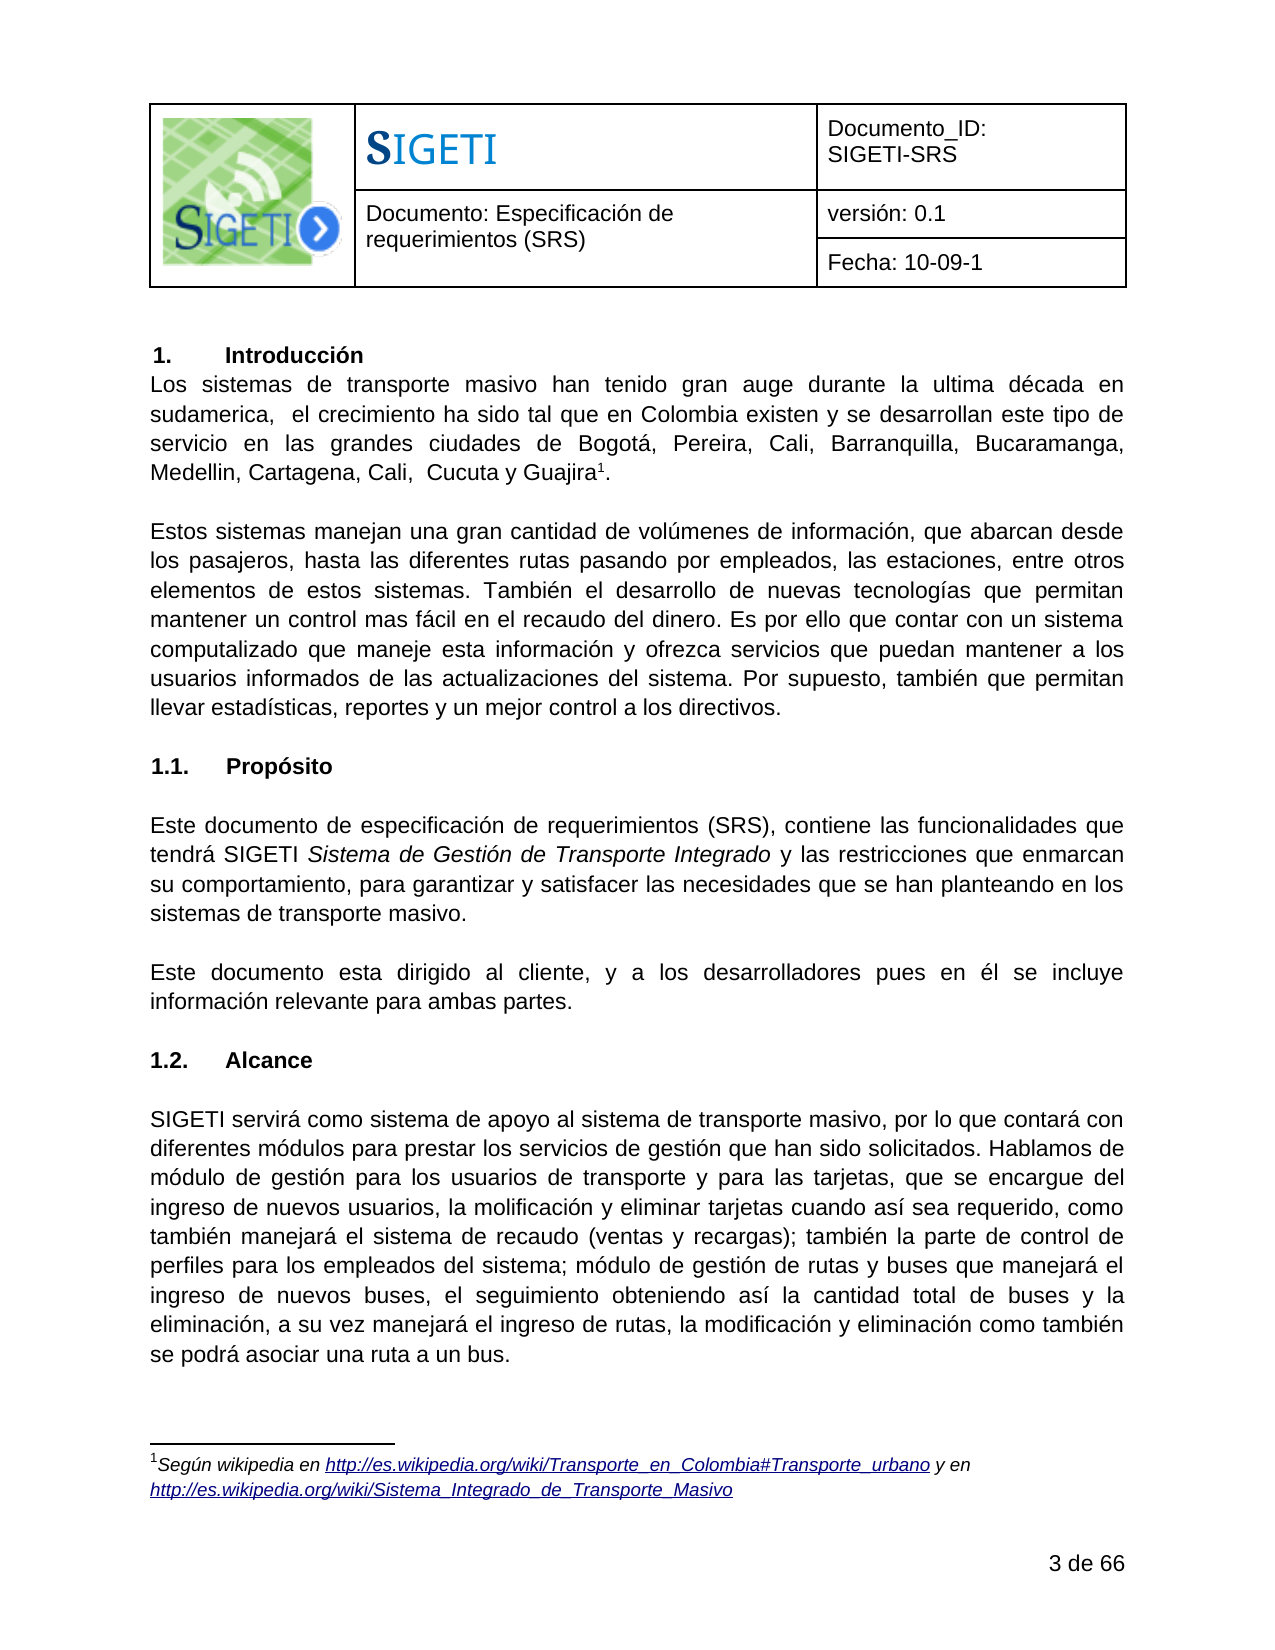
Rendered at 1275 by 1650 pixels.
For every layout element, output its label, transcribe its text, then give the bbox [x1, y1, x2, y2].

text Los sistemas de transporte masivo han tenido gran auge durante la ultima década en sudamerica, el crecimiento ha sido tal que en Colombia existen y se desarrollan este tipo de servicio en las grandes ciudades de Bogotá, Pereira, Cali, Barranquilla, Bucaramanga, Medellin, Cartagena, Cali, Cucuta y Guajira. [150, 372, 1125, 486]
picture [162, 118, 343, 266]
text Este documento de especificación de requerimientos (SRS), contiene las funcionalidades que tendrá SIGETI Sistema de Gestión de Transporte Integrado y las restricciones que enmarcan su comportamiento, para garantizar y satisfacer las necesidades que se han planteando en los sistemas de transporte masivo. [150, 813, 1125, 926]
text Estos sistemas manejan una gran cantidad de volúmenes de información, que abarcan desde los pasajeros, hasta las diferentes rutas pasando por empleados, las estaciones, entre otros elementos de estos sistemas. También el desarrollo de nuevas tecnologías que permitan mantener un control mas fácil en el recaudo del dinero. Es por ello que contar con un sistema computalizado que maneje esta información y ofrezca servicios que puedan mantener a los usuarios informados de las actualizaciones del sistema. Por supuesto, también que permitan llevar estadísticas, reportes y un mejor control a los directivos. [150, 519, 1125, 721]
list 1.1. Propósito [151, 754, 1125, 779]
text Este documento esta dirigido al cliente, y a los desarrolladores pues en él se incluye información relevante para ambas partes. [150, 959, 1125, 1014]
list Introducción [153, 343, 1125, 368]
text 1.2. Alcance [150, 1048, 1125, 1073]
text Según wikipedia en http://es.wikipedia.org/wiki/Transporte_en_Colombia#Transporte_urbano y en http://es.wikipedia.org/wiki/Sistema_Integrado_de_Transporte_Masivo [150, 1450, 1125, 1500]
text SIGETI servirá como sistema de apoyo al sistema de transporte masivo, por lo que contará con diferentes módulos para prestar los servicios de gestión que han sido solicitados. Hablamos de módulo de gestión para los usuarios de transporte y para las tarjetas, que se encargue del ingreso de nuevos usuarios, la molificación y eliminar tarjetas cuando así sea requerido, como también manejará el sistema de recaudo (ventas y recargas); también la parte de control de perfiles para los empleados del sistema; módulo de gestión de rutas y buses que manejará el ingreso de nuevos buses, el seguimiento obteniendo así la cantidad total de buses y la eliminación, a su vez manejará el ingreso de rutas, la modificación y eliminación como también se podrá asociar una ruta a un bus. [150, 1106, 1125, 1367]
